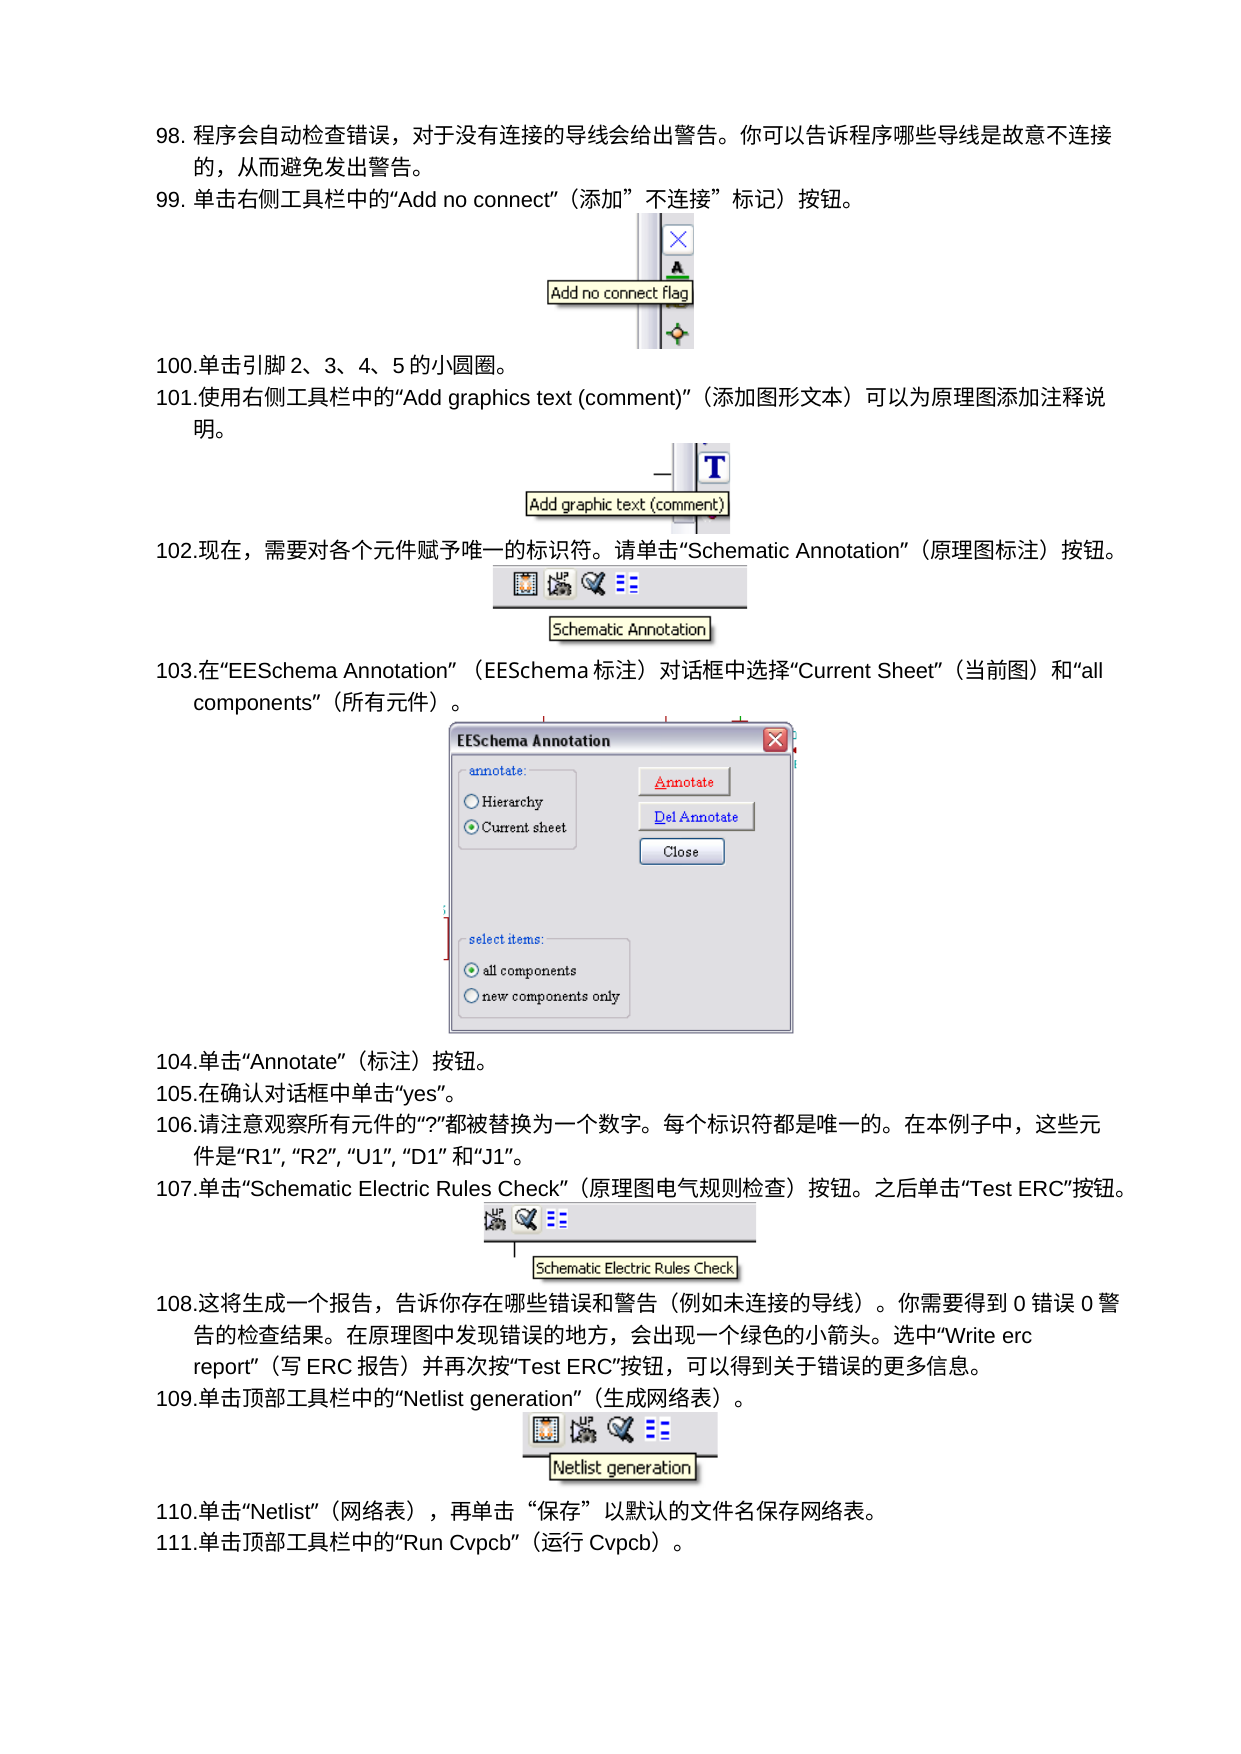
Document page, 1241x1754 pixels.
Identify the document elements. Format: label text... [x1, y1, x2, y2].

list 在“EESchema Annotation” （EESchema标注）对话框中选择“Current Sheet”（当前图）和“all components”（所有元件）。 [156, 565, 1122, 716]
list 这将生成一个报告，告诉你存在哪些错误和警告（例如未连接的导线）。你需要得到 0 错误 0 警告的检查结果。在原理图中发现错误的地方，会出现一个绿色的小箭头。选中“Write erc report”（写ERC报告）并再次按“Test ERC”按钮，可以得到关于错误的更多信息。 [156, 1203, 1122, 1381]
list 单击“Annotate”（标注）按钮。 [156, 716, 1122, 1076]
list 单击右侧工具栏中的“Add no connect”（添加”不连接”标记）按钮。 [156, 182, 1122, 213]
list 程序会自动检查错误，对于没有连接的导线会给出警告。你可以告诉程序哪些导线是故意不连接的，从而避免发出警告。 [156, 118, 1122, 182]
list 使用右侧工具栏中的“Add graphics text (comment)”（添加图形文本）可以为原理图添加注释说明。 [156, 380, 1122, 444]
list 单击引脚2、3、4、5的小圆圈。 [156, 213, 1122, 380]
list 现在，需要对各个元件赋予唯一的标识符。请单击“Schematic Annotation”（原理图标注）按钮。 [156, 444, 1122, 565]
list 单击顶部工具栏中的“Netlist generation”（生成网络表）。 [156, 1381, 1122, 1413]
list 在确认对话框中单击“yes”。 [156, 1076, 1122, 1107]
list 单击“Schematic Electric Rules Check”（原理图电气规则检查）按钮。之后单击“Test ERC”按钮。 [156, 1171, 1122, 1203]
list 单击“Netlist”（网络表），再单击“保存”以默认的文件名保存网络表。 [156, 1413, 1122, 1525]
list 请注意观察所有元件的“?”都被替换为一个数字。每个标识符都是唯一的。在本例子中，这些元件是“R1”, “R2”, “U1”, “D1” 和“J1”。 [156, 1107, 1122, 1171]
list 单击顶部工具栏中的“Run Cvpcb”（运行Cvpcb）。 [156, 1525, 1122, 1557]
